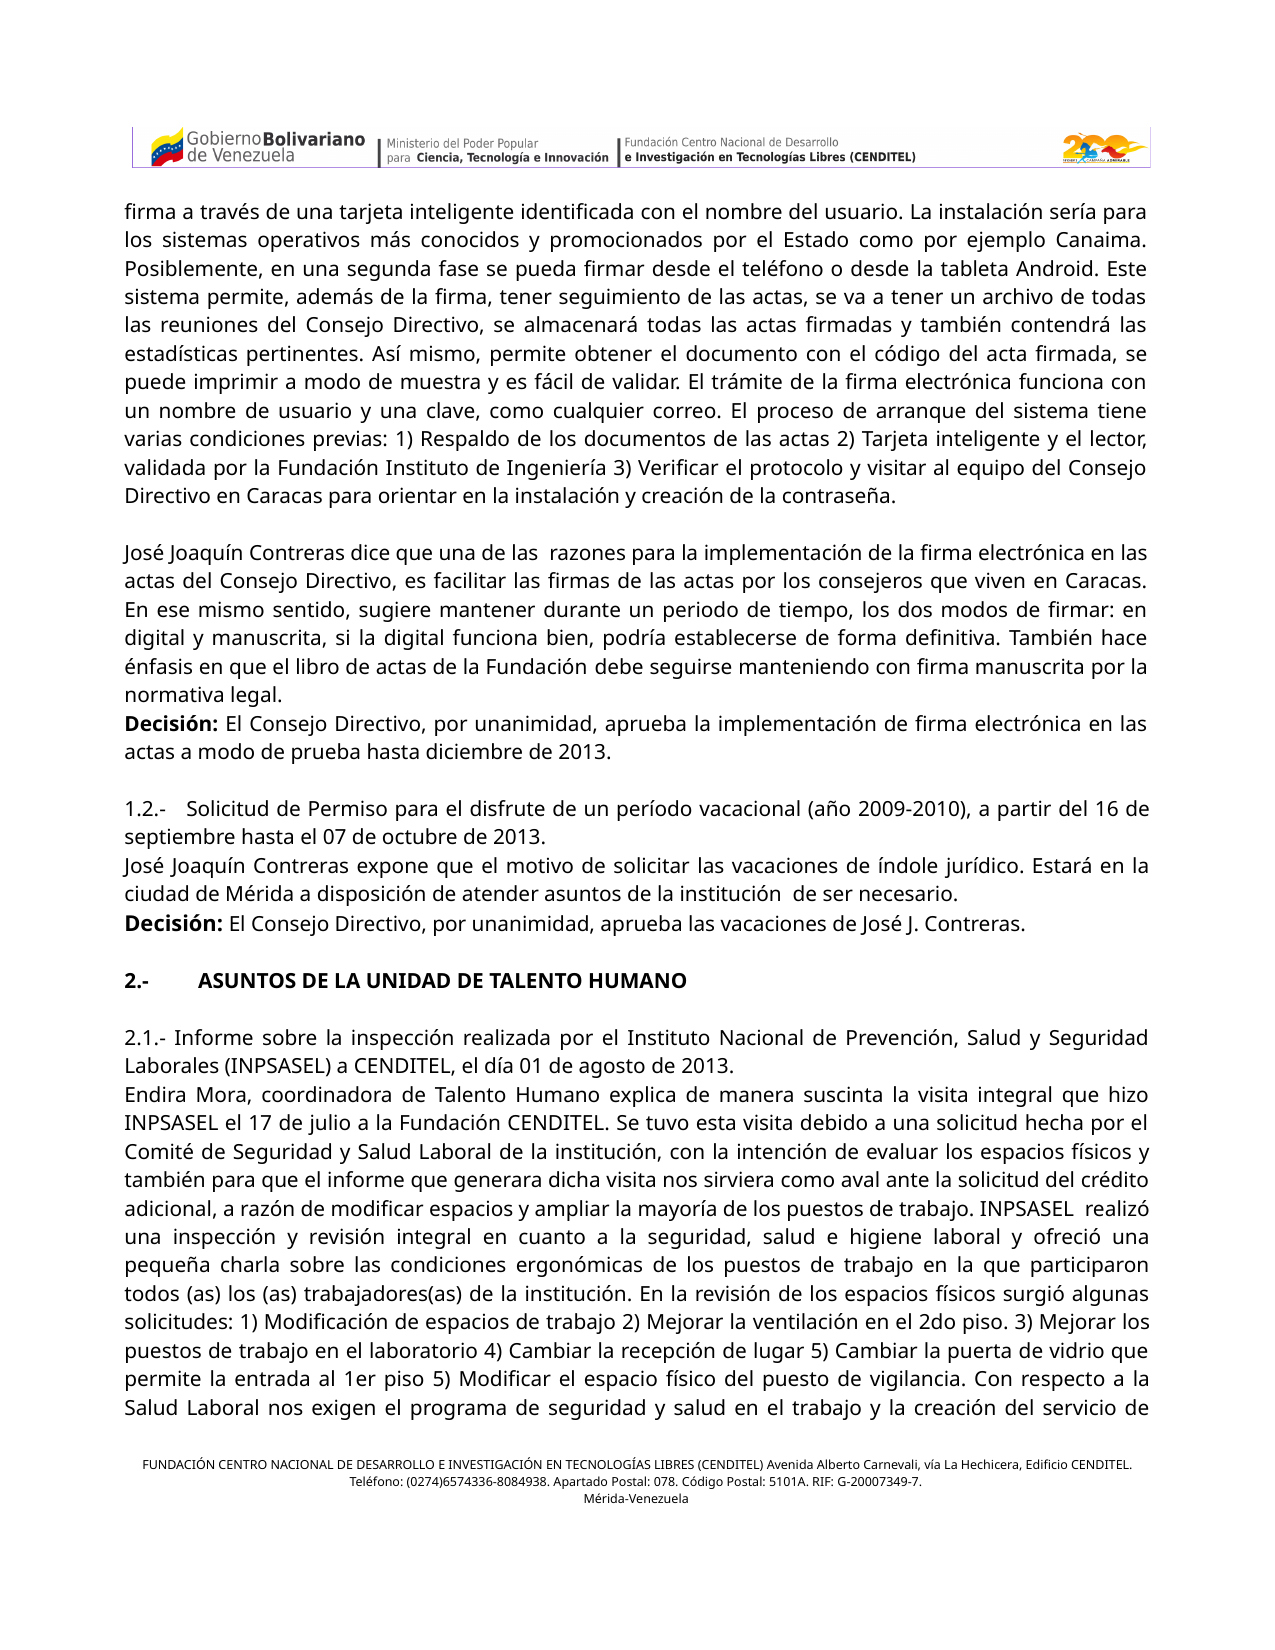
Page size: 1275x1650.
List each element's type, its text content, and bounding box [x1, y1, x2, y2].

text Decisión: El Consejo Directivo, por unanimidad, aprueba las vacaciones de José J. Contreras. [124, 908, 1151, 937]
text José Joaquín Contreras expone que el motivo de solicitar las vacaciones de índole jurídico. Estará en la ciudad de Mérida a disposición de atender asuntos de la institución de ser necesario. [124, 851, 1151, 908]
text Endira Mora, coordinadora de Talento Humano explica de manera suscinta la visita integral que hizo INPSASEL el 17 de julio a la Fundación CENDITEL. Se tuvo esta visita debido a una solicitud hecha por el Comité de Seguridad y Salud Laboral de la institución, con la intención de evaluar los espacios físicos y también para que el informe que generara dicha visita nos sirviera como aval ante la solicitud del crédito adicional, a razón de modificar espacios y ampliar la mayoría de los puestos de trabajo. INPSASEL realizó una inspección y revisión integral en cuanto a la seguridad, salud e higiene laboral y ofreció una pequeña charla sobre las condiciones ergonómicas de los puestos de trabajo en la que participaron todos (as) los (as) trabajadores(as) de la institución. En la revisión de los espacios físicos surgió algunas solicitudes: 1) Modificación de espacios de trabajo 2) Mejorar la ventilación en el 2do piso. 3) Mejorar los puestos de trabajo en el laboratorio 4) Cambiar la recepción de lugar 5) Cambiar la puerta de vidrio que permite la entrada al 1er piso 5) Modificar el espacio físico del puesto de vigilancia. Con respecto a la Salud Laboral nos exigen el programa de seguridad y salud en el trabajo y la creación del servicio de [124, 1080, 1151, 1421]
text 2.- ASUNTOS DE LA UNIDAD DE TALENTO HUMANO [124, 966, 1151, 994]
text José Joaquín Contreras dice que una de las razones para la implementación de la firma electrónica en las actas del Consejo Directivo, es facilitar las firmas de las actas por los consejeros que viven en Caracas. En ese mismo sentido, sugiere mantener durante un periodo de tiempo, los dos modos de firmar: en digital y manuscrita, si la digital funciona bien, podría establecerse de forma definitiva. También hace énfasis en que el libro de actas de la Fundación debe seguirse manteniendo con firma manuscrita por la normativa legal. [124, 538, 1148, 709]
text firma a través de una tarjeta inteligente identificada con el nombre del usuario. La instalación sería para los sistemas operativos más conocidos y promocionados por el Estado como por ejemplo Canaima. Posiblemente, en una segunda fase se pueda firmar desde el teléfono o desde la tableta Android. Este sistema permite, además de la firma, tener seguimiento de las actas, se va a tener un archivo de todas las reuniones del Consejo Directivo, se almacenará todas las actas firmadas y también contendrá las estadísticas pertinentes. Así mismo, permite obtener el documento con el código del acta firmada, se puede imprimir a modo de muestra y es fácil de validar. El trámite de la firma electrónica funciona con un nombre de usuario y una clave, como cualquier correo. El proceso de arranque del sistema tiene varias condiciones previas: 1) Respaldo de los documentos de las actas 2) Tarjeta inteligente y el lector, validada por la Fundación Instituto de Ingeniería 3) Verificar el protocolo y visitar al equipo del Consejo Directivo en Caracas para orientar en la instalación y creación de la contraseña. [124, 197, 1148, 509]
text Decisión: El Consejo Directivo, por unanimidad, aprueba la implementación de firma electrónica en las actas a modo de prueba hasta diciembre de 2013. [124, 709, 1148, 766]
text 1.2.- Solicitud de Permiso para el disfrute de un período vacacional (año 2009-2010), a partir del 16 de septiembre hasta el 07 de octubre de 2013. [124, 794, 1151, 851]
picture [132, 127, 1151, 168]
text 2.1.- Informe sobre la inspección realizada por el Instituto Nacional de Prevención, Salud y Seguridad Laborales (INPSASEL) a CENDITEL, el día 01 de agosto de 2013. [124, 1023, 1151, 1080]
